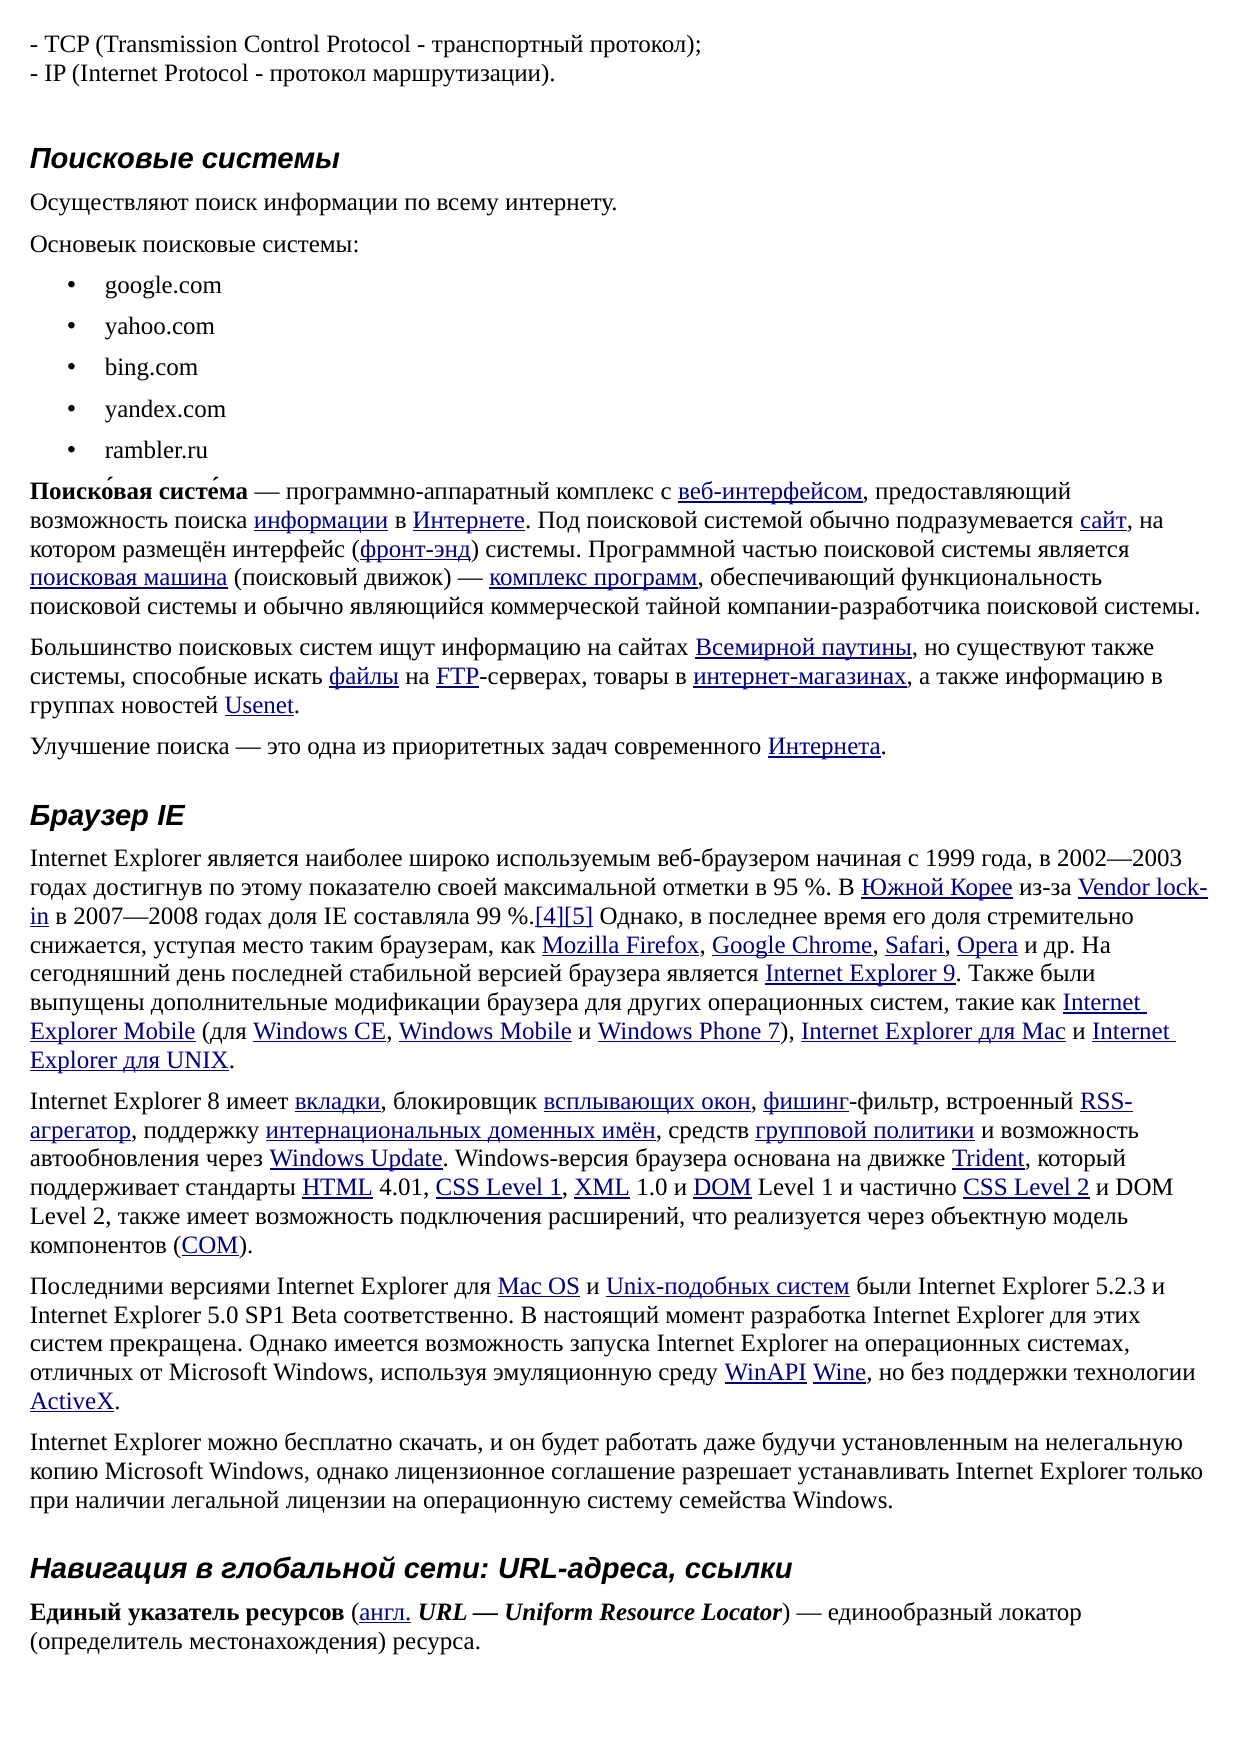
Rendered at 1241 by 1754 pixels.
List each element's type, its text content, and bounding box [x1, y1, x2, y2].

text Последними версиями Internet Explorer для Mac OS и Unix-подобных систем были Internet Explorer 5.2.3 и Internet Explorer 5.0 SP1 Beta соответственно. В настоящий момент разработка Internet Explorer для этих систем прекращена. Однако имеется возможность запуска Internet Explorer на операционных системах, отличных от Microsoft Windows, используя эмуляционную среду WinAPI Wine, но без поддержки технологии ActiveX. [29, 1271, 1211, 1415]
list google.com [67, 270, 1211, 299]
list rambler.ru [67, 435, 1211, 464]
subtitle Навигация в глобальной сети: URL-адреса, ссылки [29, 1551, 1211, 1584]
text Internet Explorer является наиболее широко используемым веб-браузером начиная с 1999 года, в 2002—2003 годах достигнув по этому показателю своей максимальной отметки в 95 %. В Южной Корее из-за Vendor lock-in в 2007—2008 годах доля IE составляла 99 %.[4][5] Однако, в последнее время его доля стремительно снижается, уступая место таким браузерам, как Mozilla Firefox, Google Chrome, Safari, Opera и др. На сегодняшний день последней стабильной версией браузера является Internet Explorer 9. Также были выпущены дополнительные модификации браузера для других операционных систем, такие как Internet Explorer Mobile (для Windows CE, Windows Mobile и Windows Phone 7), Internet Explorer для Mac и Internet Explorer для UNIX. [29, 843, 1211, 1073]
text Internet Explorer 8 имеет вкладки, блокировщик всплывающих окон, фишинг-фильтр, встроенный RSS-агрегатор, поддержку интернациональных доменных имён, средств групповой политики и возможность автообновления через Windows Update. Windows-версия браузера основана на движке Trident, который поддерживает стандарты HTML 4.01, CSS Level 1, XML 1.0 и DOM Level 1 и частично CSS Level 2 и DOM Level 2, также имеет возможность подключения расширений, что реализуется через объектную модель компонентов (COM). [29, 1086, 1211, 1258]
text Internet Explorer можно бесплатно скачать, и он будет работать даже будучи установленным на нелегальную копию Microsoft Windows, однако лицензионное соглашение разрешает устанавливать Internet Explorer только при наличии легальной лицензии на операционную систему семейства Windows. [29, 1427, 1211, 1513]
subtitle Браузер IE [29, 797, 1211, 831]
list yahoo.com [67, 311, 1211, 340]
text Большинство поисковых систем ищут информацию на сайтах Всемирной паутины, но существуют также системы, способные искать файлы на FTP-серверах, товары в интернет-магазинах, а также информацию в группах новостей Usenet. [29, 632, 1211, 719]
text Основеык поисковые системы: [29, 229, 1211, 257]
text Поиско́вая систе́ма — программно-аппаратный комплекс с веб-интерфейсом, предоставляющий возможность поиска информации в Интернете. Под поисковой системой обычно подразумевается сайт, на котором размещён интерфейс (фронт-энд) системы. Программной частью поисковой системы является поисковая машина (поисковый движок) — комплекс программ, обеспечивающий функциональность поисковой системы и обычно являющийся коммерческой тайной компании-разработчика поисковой системы. [29, 476, 1211, 620]
text - TCP (Transmission Control Protocol - транспортный протокол); - IP (Internet Protocol - протокол маршрутизации). [29, 29, 1211, 87]
text Улучшение поиска — это одна из приоритетных задач современного Интернета. [29, 731, 1211, 760]
list yandex.com [67, 394, 1211, 422]
list bing.com [67, 352, 1211, 381]
text Единый указатель ресурсов (англ. URL — Uniform Resource Locator) — единообразный локатор (определитель местонахождения) ресурса. [29, 1597, 1211, 1654]
text Осуществляют поиск информации по всему интернету. [29, 187, 1211, 216]
subtitle Поисковые системы [29, 141, 1211, 175]
